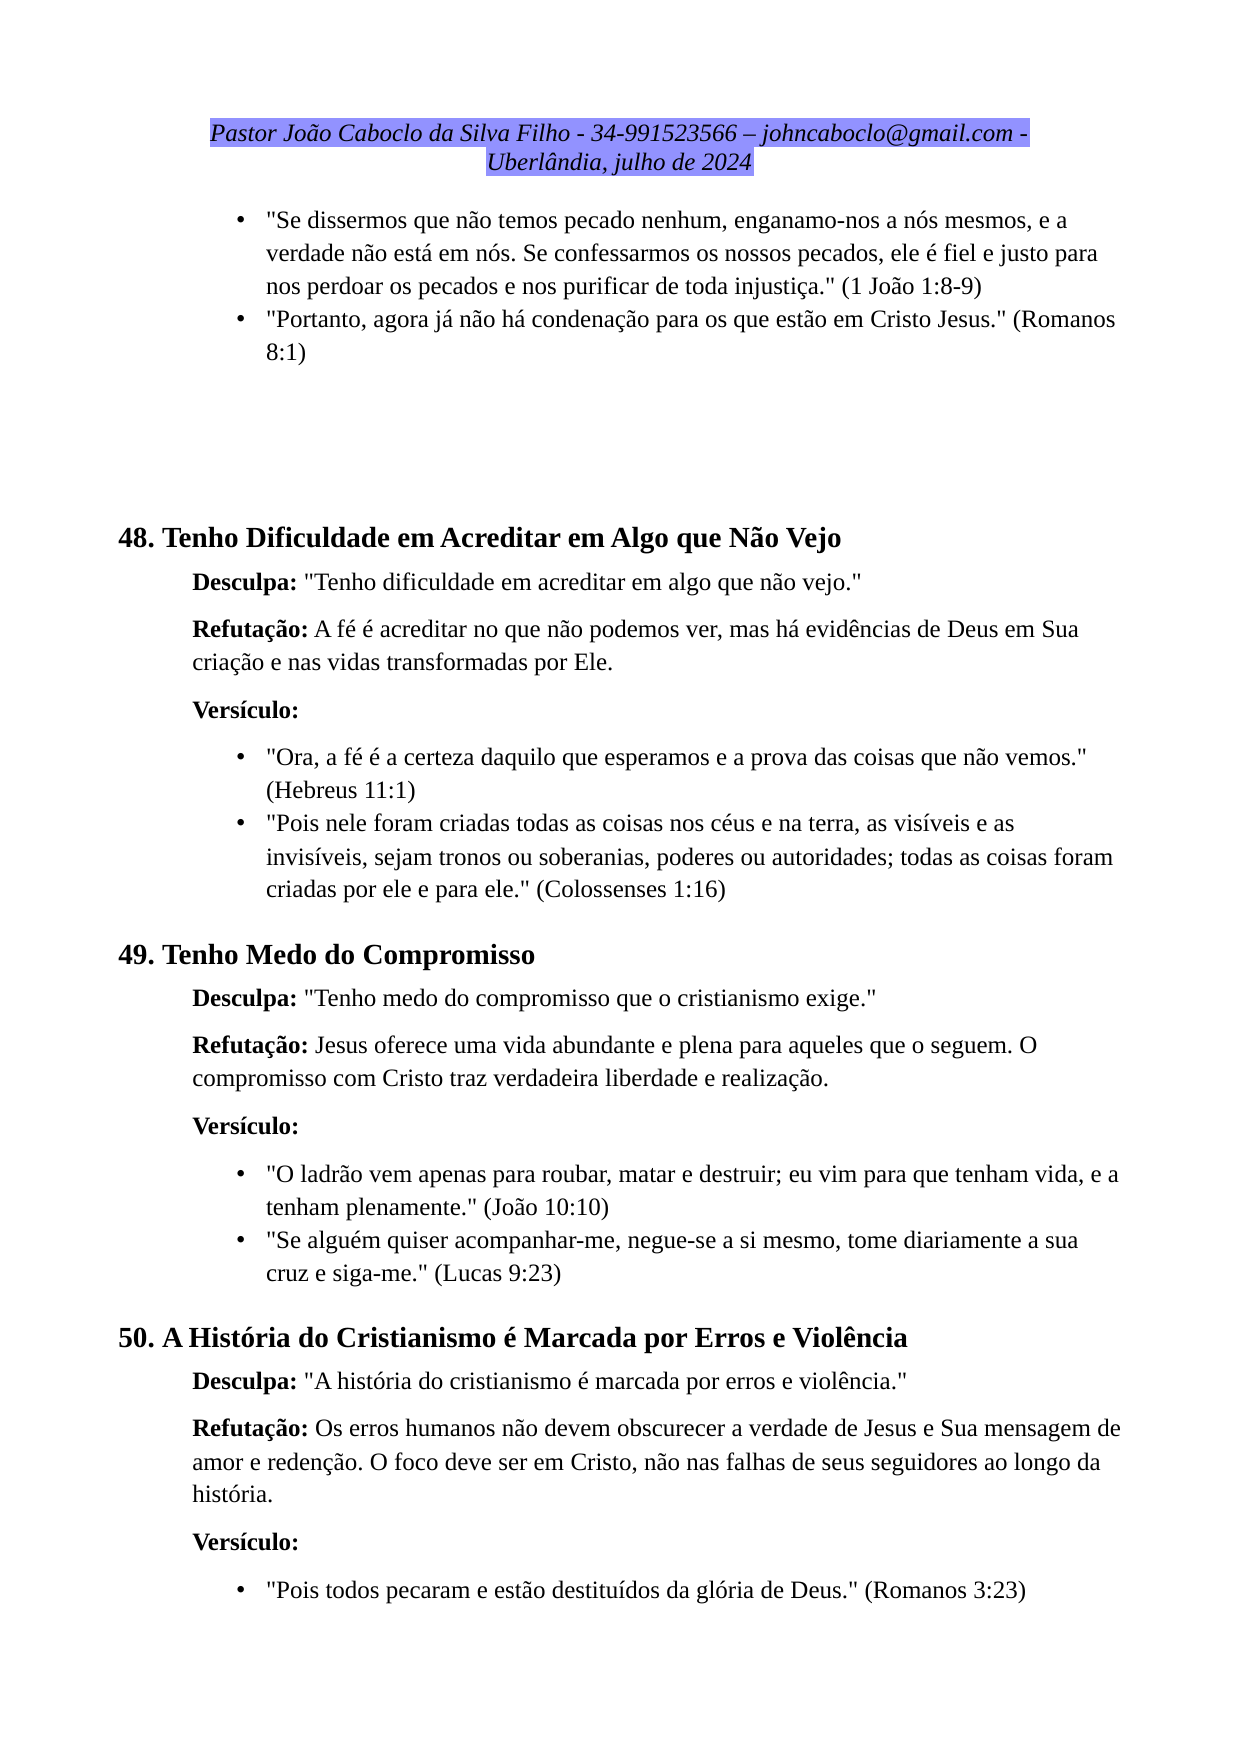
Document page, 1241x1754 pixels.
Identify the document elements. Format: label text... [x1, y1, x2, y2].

text Refutação: Jesus oferece uma vida abundante e plena para aqueles que o seguem. O compromisso com Cristo traz verdadeira liberdade e realização. [192, 1030, 1122, 1092]
text Refutação: A fé é acreditar no que não podemos ver, mas há evidências de Deus em Sua criação e nas vidas transformadas por Ele. [192, 614, 1122, 676]
subtitle 49. Tenho Medo do Compromisso [118, 937, 1122, 970]
text Desculpa: "A história do cristianismo é marcada por erros e violência." [192, 1366, 1122, 1395]
subtitle 50. A História do Cristianismo é Marcada por Erros e Violência [118, 1320, 1122, 1353]
list "Se dissermos que não temos pecado nenhum, enganamo-nos a nós mesmos, e a verdade não está em nós. Se confessarmos os nossos pecados, ele é fiel e justo para nos perdoar os pecados e nos purificar de toda injustiça." (1 João 1:8-9) [236, 205, 1122, 300]
text Versículo: [192, 1111, 1122, 1140]
list "Pois todos pecaram e estão destituídos da glória de Deus." (Romanos 3:23) [236, 1575, 1122, 1603]
text Desculpa: "Tenho medo do compromisso que o cristianismo exige." [192, 983, 1122, 1012]
subtitle 48. Tenho Dificuldade em Acreditar em Algo que Não Vejo [118, 521, 1122, 554]
list "O ladrão vem apenas para roubar, matar e destruir; eu vim para que tenham vida, e a tenham plenamente." (João 10:10) [236, 1159, 1122, 1220]
list "Portanto, agora já não há condenação para os que estão em Cristo Jesus." (Romanos 8:1) [236, 304, 1122, 366]
list "Ora, a fé é a certeza daquilo que esperamos e a prova das coisas que não vemos." (Hebreus 11:1) [236, 742, 1122, 804]
text Versículo: [192, 1527, 1122, 1556]
list "Se alguém quiser acompanhar-me, negue-se a si mesmo, tome diariamente a sua cruz e siga-me." (Lucas 9:23) [236, 1225, 1122, 1286]
text Desculpa: "Tenho dificuldade em acreditar em algo que não vejo." [192, 567, 1122, 595]
list "Pois nele foram criadas todas as coisas nos céus e na terra, as visíveis e as invisíveis, sejam tronos ou soberanias, poderes ou autoridades; todas as coisas foram criadas por ele e para ele." (Colossenses 1:16) [236, 808, 1122, 903]
text Refutação: Os erros humanos não devem obscurecer a verdade de Jesus e Sua mensagem de amor e redenção. O foco deve ser em Cristo, não nas falhas de seus seguidores ao longo da história. [192, 1413, 1122, 1508]
text Versículo: [192, 695, 1122, 724]
